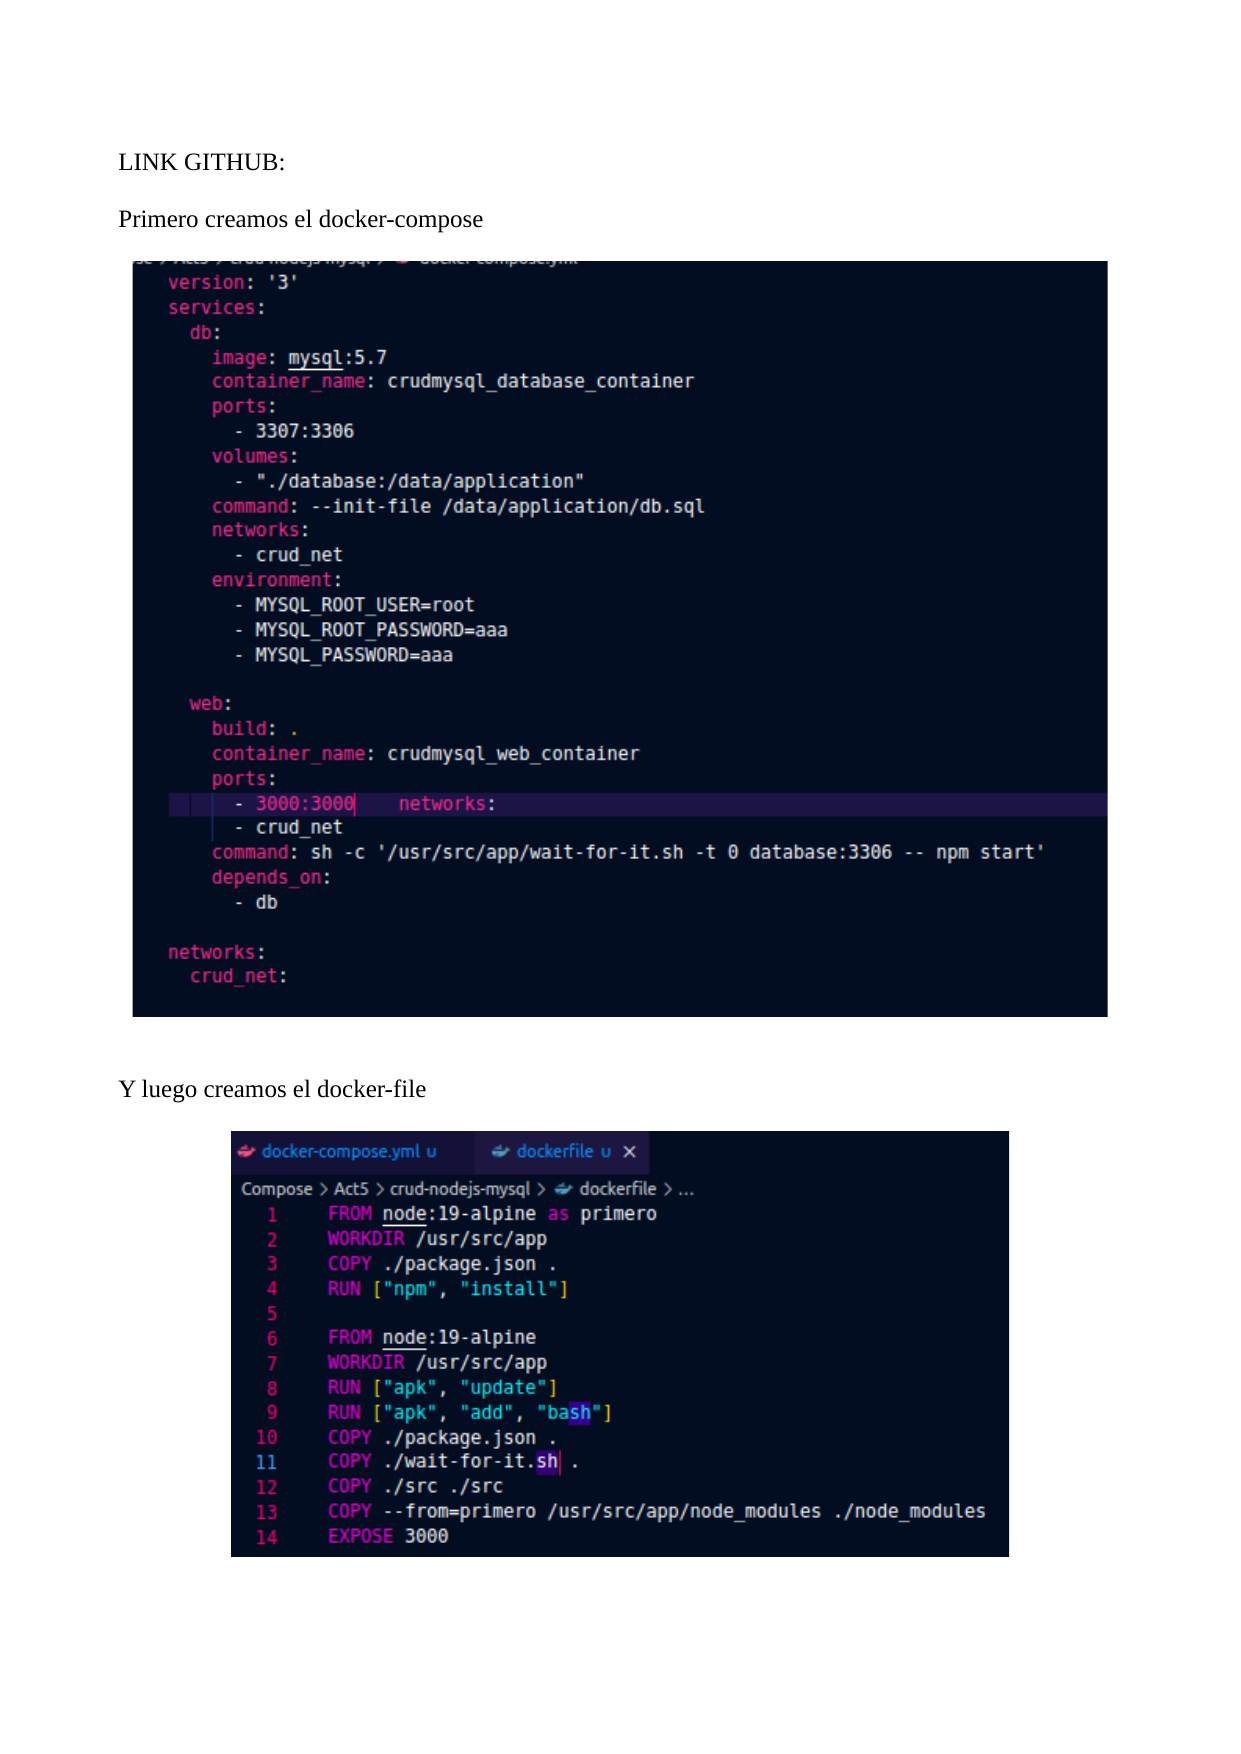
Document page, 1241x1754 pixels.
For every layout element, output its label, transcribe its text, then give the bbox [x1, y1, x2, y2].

text Y luego creamos el docker-file [118, 262, 1122, 1103]
picture [231, 1131, 1010, 1557]
text LINK GITHUB: Primero creamos el docker-compose [118, 147, 1122, 233]
picture [132, 261, 1108, 1017]
